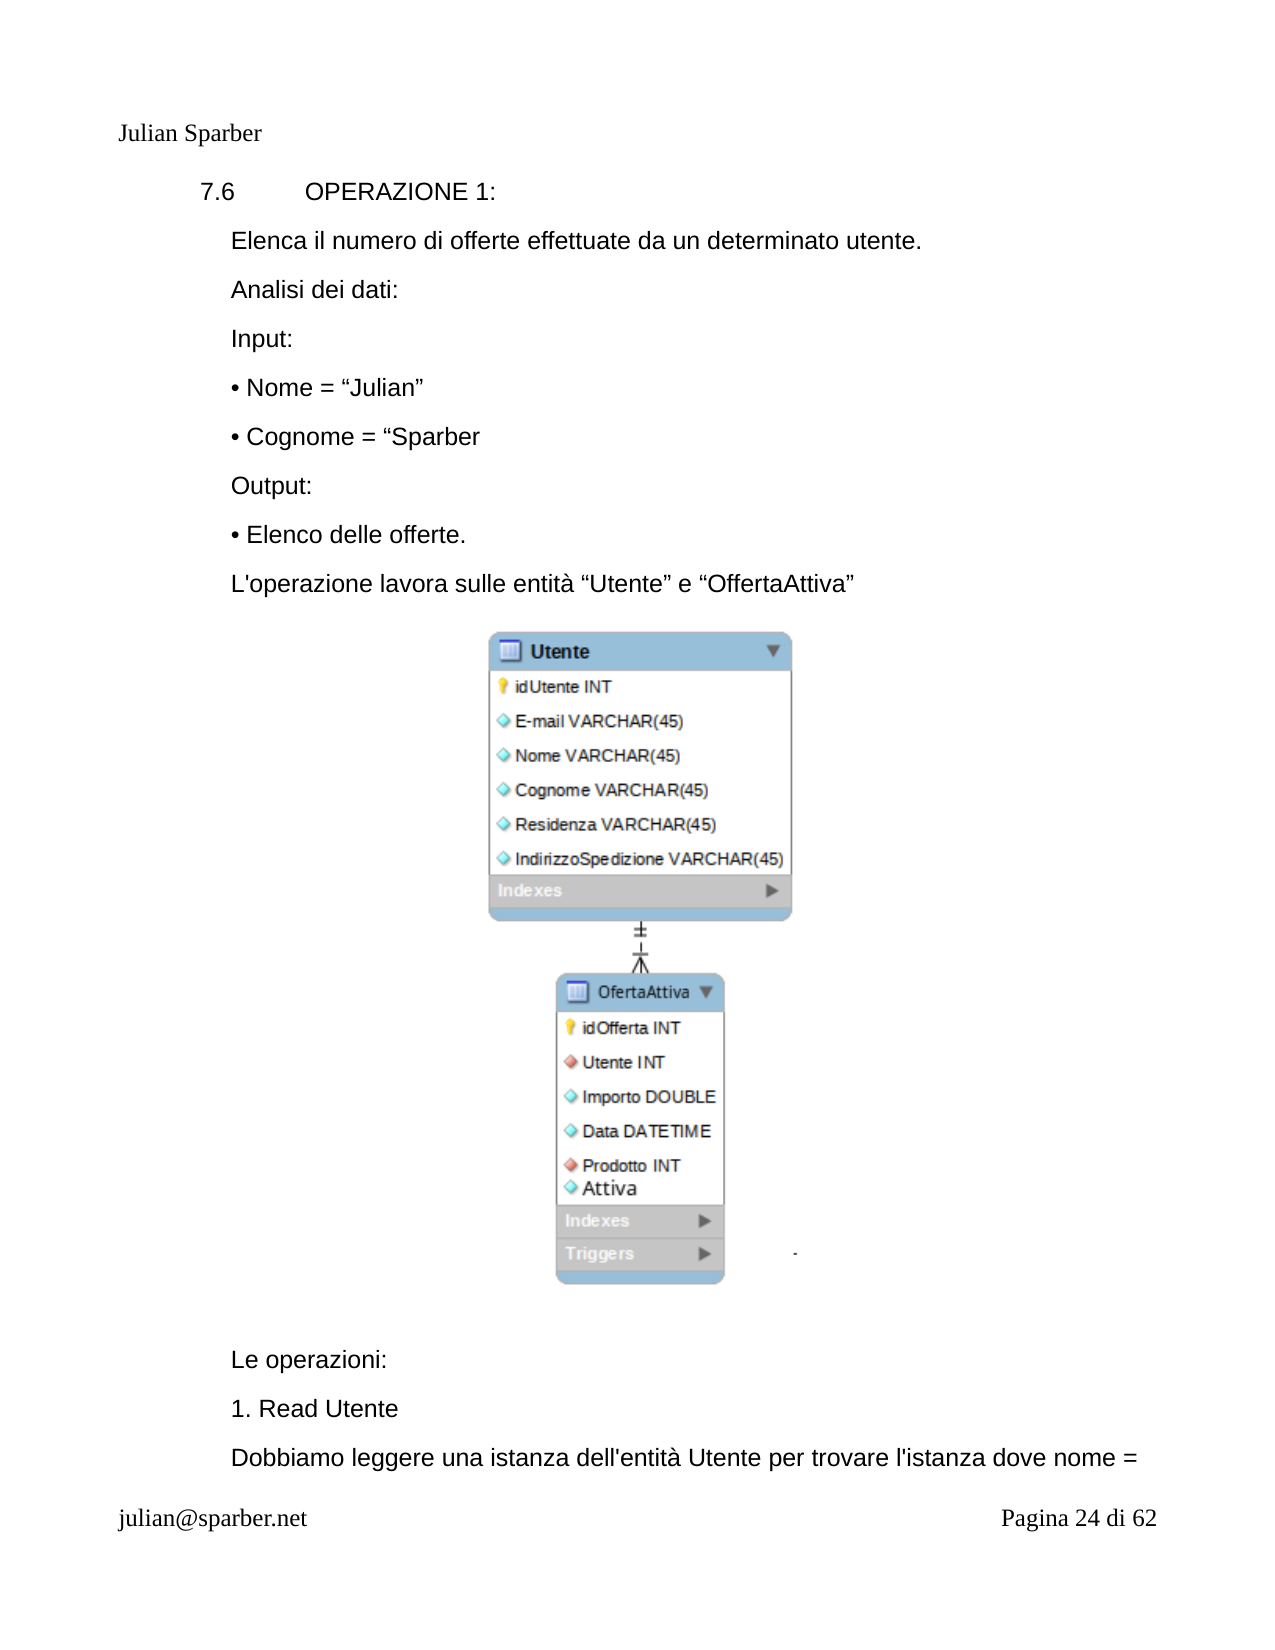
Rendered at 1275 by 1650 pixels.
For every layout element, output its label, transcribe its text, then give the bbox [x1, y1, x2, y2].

list Analisi dei dati: [193, 275, 1157, 304]
list • Elenco delle offerte. [193, 520, 1157, 549]
list Le operazioni: [193, 1345, 1157, 1374]
list • Nome = “Julian” [193, 373, 1157, 402]
list L'operazione lavora sulle entità “Utente” e “OffertaAttiva” [193, 569, 1157, 598]
list 1. Read Utente [193, 1394, 1157, 1423]
list Output: [193, 471, 1157, 500]
list Dobbiamo leggere una istanza dell'entità Utente per trovare l'istanza dove nome = [193, 1443, 1157, 1472]
list OPERAZIONE 1: [193, 177, 1157, 206]
picture [470, 618, 805, 1291]
list Elenca il numero di offerte effettuate da un determinato utente. [193, 226, 1157, 255]
list Input: [193, 324, 1157, 353]
list • Cognome = “Sparber [193, 422, 1157, 451]
